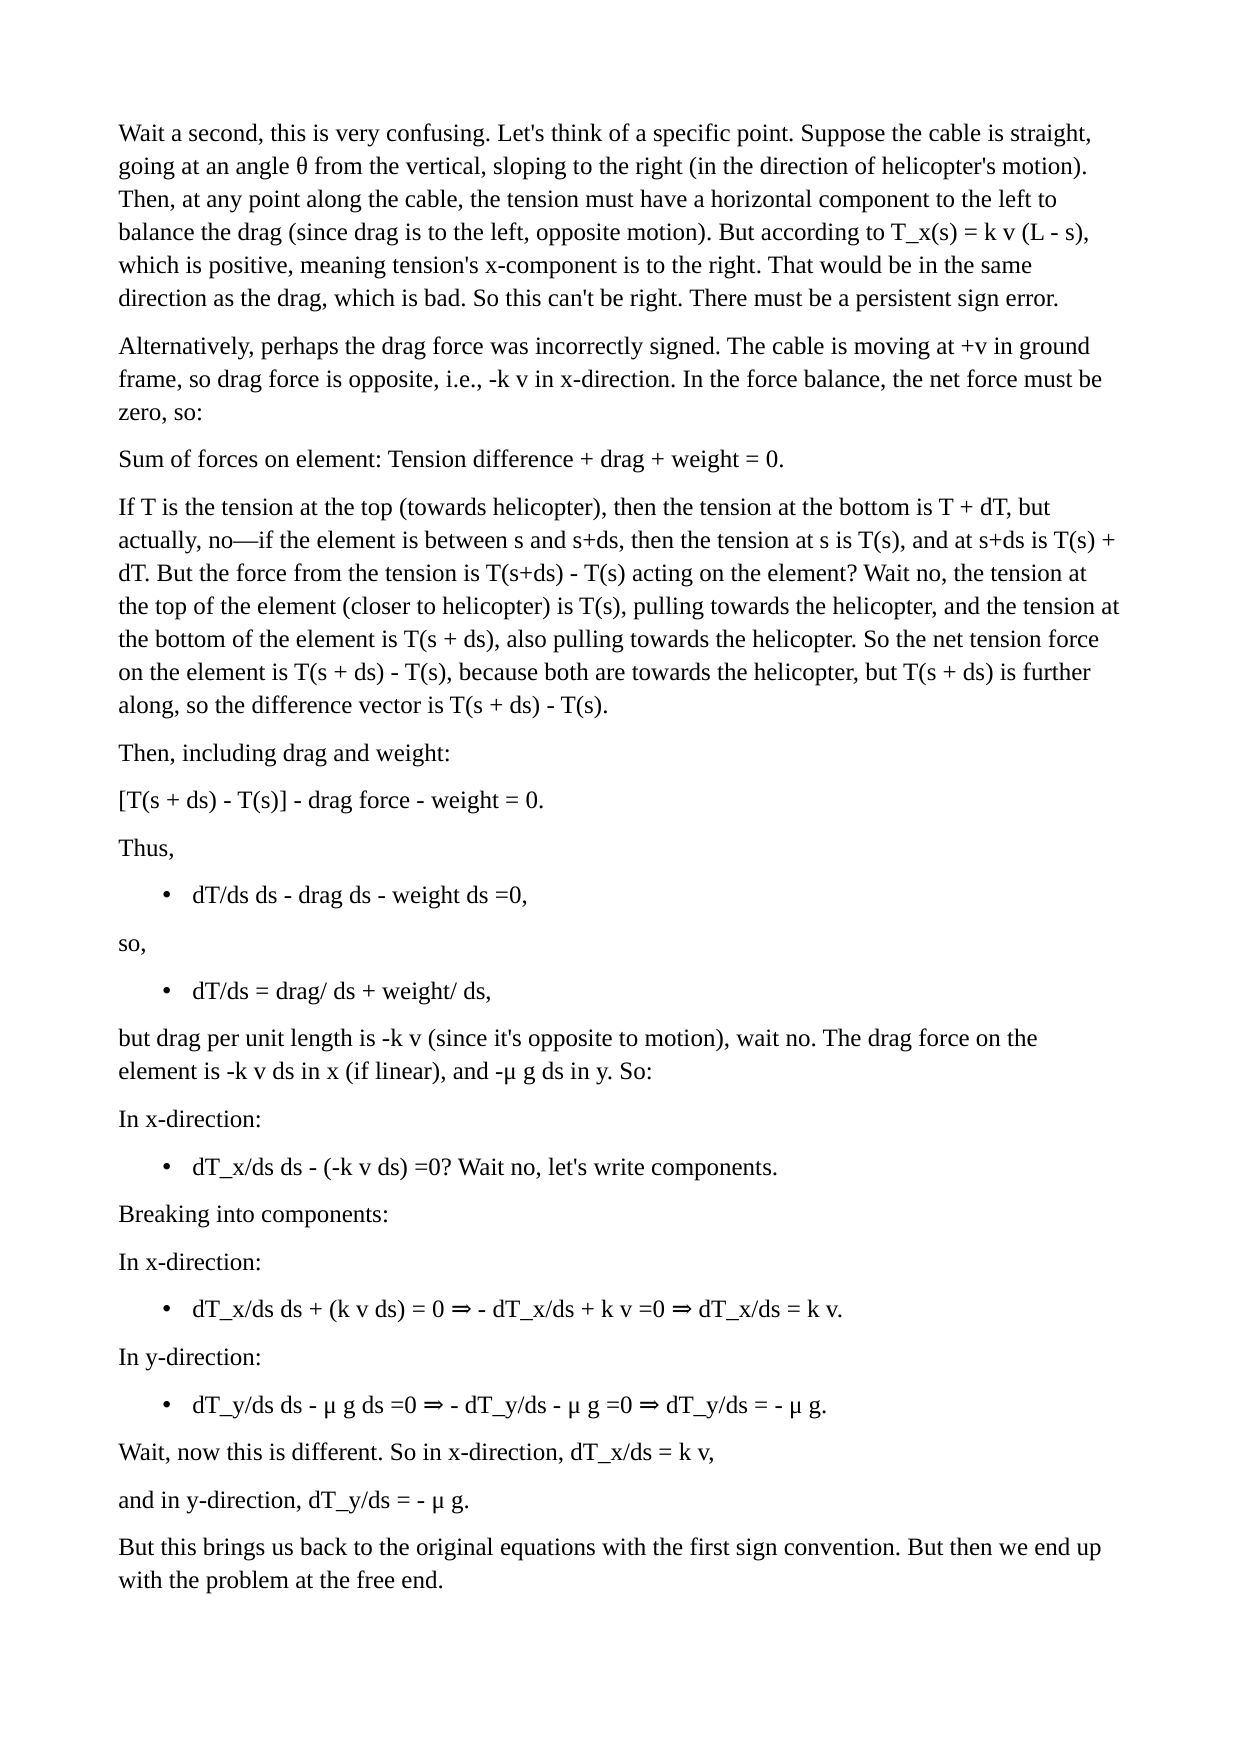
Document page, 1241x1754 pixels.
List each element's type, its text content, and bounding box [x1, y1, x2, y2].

text Wait a second, this is very confusing. Let's think of a specific point. Suppose the cable is straight, going at an angle θ from the vertical, sloping to the right (in the direction of helicopter's motion). Then, at any point along the cable, the tension must have a horizontal component to the left to balance the drag (since drag is to the left, opposite motion). But according to T_x(s) = k v (L - s), which is positive, meaning tension's x-component is to the right. That would be in the same direction as the drag, which is bad. So this can't be right. There must be a persistent sign error. [118, 118, 1122, 312]
list dT_x/ds ds - (-k v ds) =0? Wait no, let's write components. [162, 1152, 1122, 1180]
list dT_x/ds ds + (k v ds) = 0 ⇒ - dT_x/ds + k v =0 ⇒ dT_x/ds = k v. [162, 1294, 1122, 1323]
text In y-direction: [118, 1342, 1122, 1371]
text But this brings us back to the original equations with the first sign convention. But then we end up with the problem at the free end. [118, 1532, 1122, 1594]
list dT/ds ds - drag ds - weight ds =0, [162, 881, 1122, 909]
list dT_y/ds ds - μ g ds =0 ⇒ - dT_y/ds - μ g =0 ⇒ dT_y/ds = - μ g. [162, 1390, 1122, 1418]
text Sum of forces on element: Tension difference + drag + weight = 0. [118, 444, 1122, 473]
text [T(s + ds) - T(s)] - drag force - weight = 0. [118, 785, 1122, 814]
text Breaking into components: [118, 1199, 1122, 1228]
text If T is the tension at the top (towards helicopter), then the tension at the bottom is T + dT, but actually, no—if the element is between s and s+ds, then the tension at s is T(s), and at s+ds is T(s) + dT. But the force from the tension is T(s+ds) - T(s) acting on the element? Wait no, the tension at the top of the element (closer to helicopter) is T(s), pulling towards the helicopter, and the tension at the bottom of the element is T(s + ds), also pulling towards the helicopter. So the net tension force on the element is T(s + ds) - T(s), because both are towards the helicopter, but T(s + ds) is further along, so the difference vector is T(s + ds) - T(s). [118, 492, 1122, 719]
list dT/ds = drag/ ds + weight/ ds, [162, 976, 1122, 1004]
text and in y-direction, dT_y/ds = - μ g. [118, 1485, 1122, 1514]
text so, [118, 928, 1122, 957]
text Thus, [118, 833, 1122, 862]
text Alternatively, perhaps the drag force was incorrectly signed. The cable is moving at +v in ground frame, so drag force is opposite, i.e., -k v in x-direction. In the force balance, the net force must be zero, so: [118, 331, 1122, 426]
text Wait, now this is different. So in x-direction, dT_x/ds = k v, [118, 1437, 1122, 1466]
text Then, including drag and weight: [118, 738, 1122, 767]
text but drag per unit length is -k v (since it's opposite to motion), wait no. The drag force on the element is -k v ds in x (if linear), and -μ g ds in y. So: [118, 1023, 1122, 1085]
text In x-direction: [118, 1104, 1122, 1133]
text In x-direction: [118, 1247, 1122, 1276]
